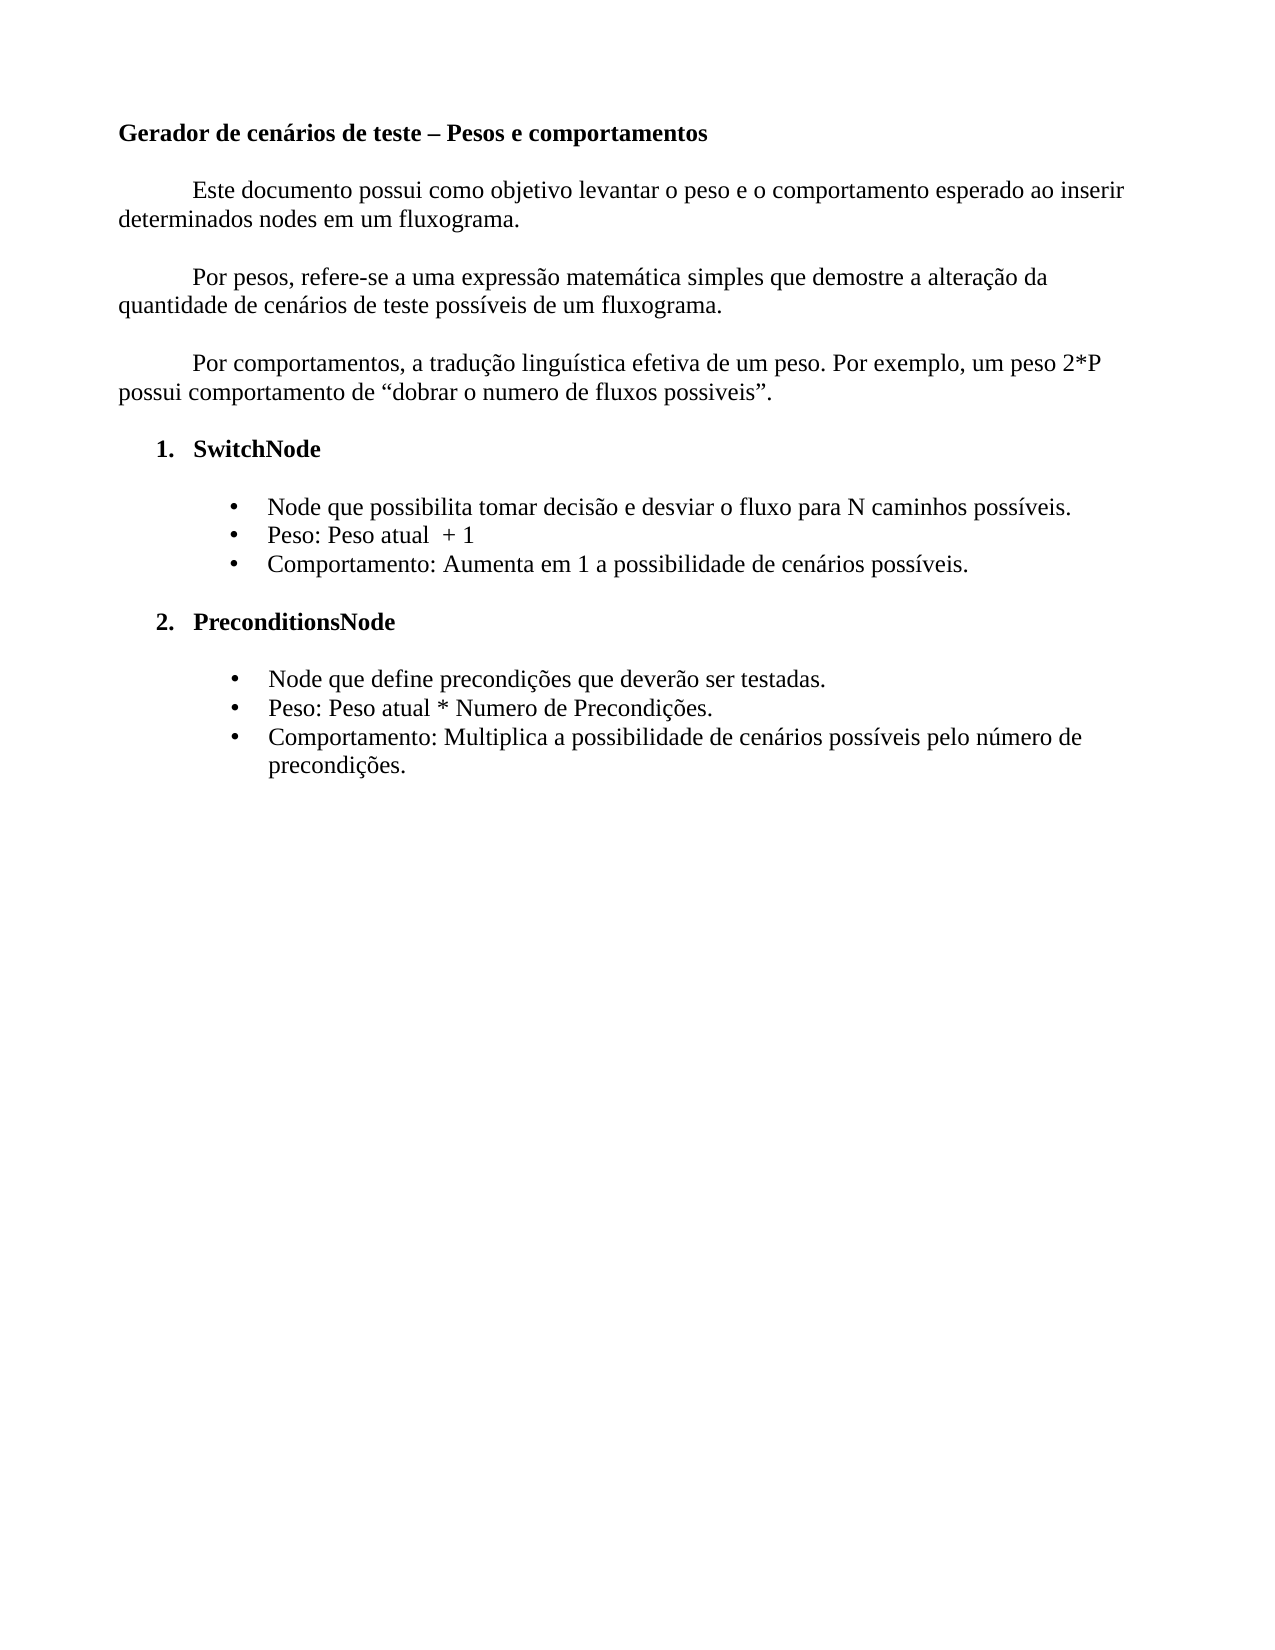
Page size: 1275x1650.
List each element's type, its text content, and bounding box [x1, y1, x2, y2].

text Gerador de cenários de teste – Pesos e comportamentos [118, 118, 1157, 147]
text Este documento possui como objetivo levantar o peso e o comportamento esperado ao inserir determinados nodes em um fluxograma. [118, 176, 1157, 233]
list Node que define precondições que deverão ser testadas. [231, 664, 1157, 693]
list Peso: Peso atual + 1 [229, 521, 1157, 549]
list Comportamento: Multiplica a possibilidade de cenários possíveis pelo número de precondições. [231, 722, 1157, 779]
text Por comportamentos, a tradução linguística efetiva de um peso. Por exemplo, um peso 2*P possui comportamento de “dobrar o numero de fluxos possiveis”. [118, 348, 1157, 406]
list Node que possibilita tomar decisão e desviar o fluxo para N caminhos possíveis. [229, 492, 1157, 521]
text Por pesos, refere-se a uma expressão matemática simples que demostre a alteração da quantidade de cenários de teste possíveis de um fluxograma. [118, 233, 1157, 319]
list Comportamento: Aumenta em 1 a possibilidade de cenários possíveis. [229, 549, 1157, 578]
list SwitchNode [156, 434, 1157, 463]
list Peso: Peso atual * Numero de Precondições. [231, 693, 1157, 722]
list PreconditionsNode [156, 607, 1157, 636]
